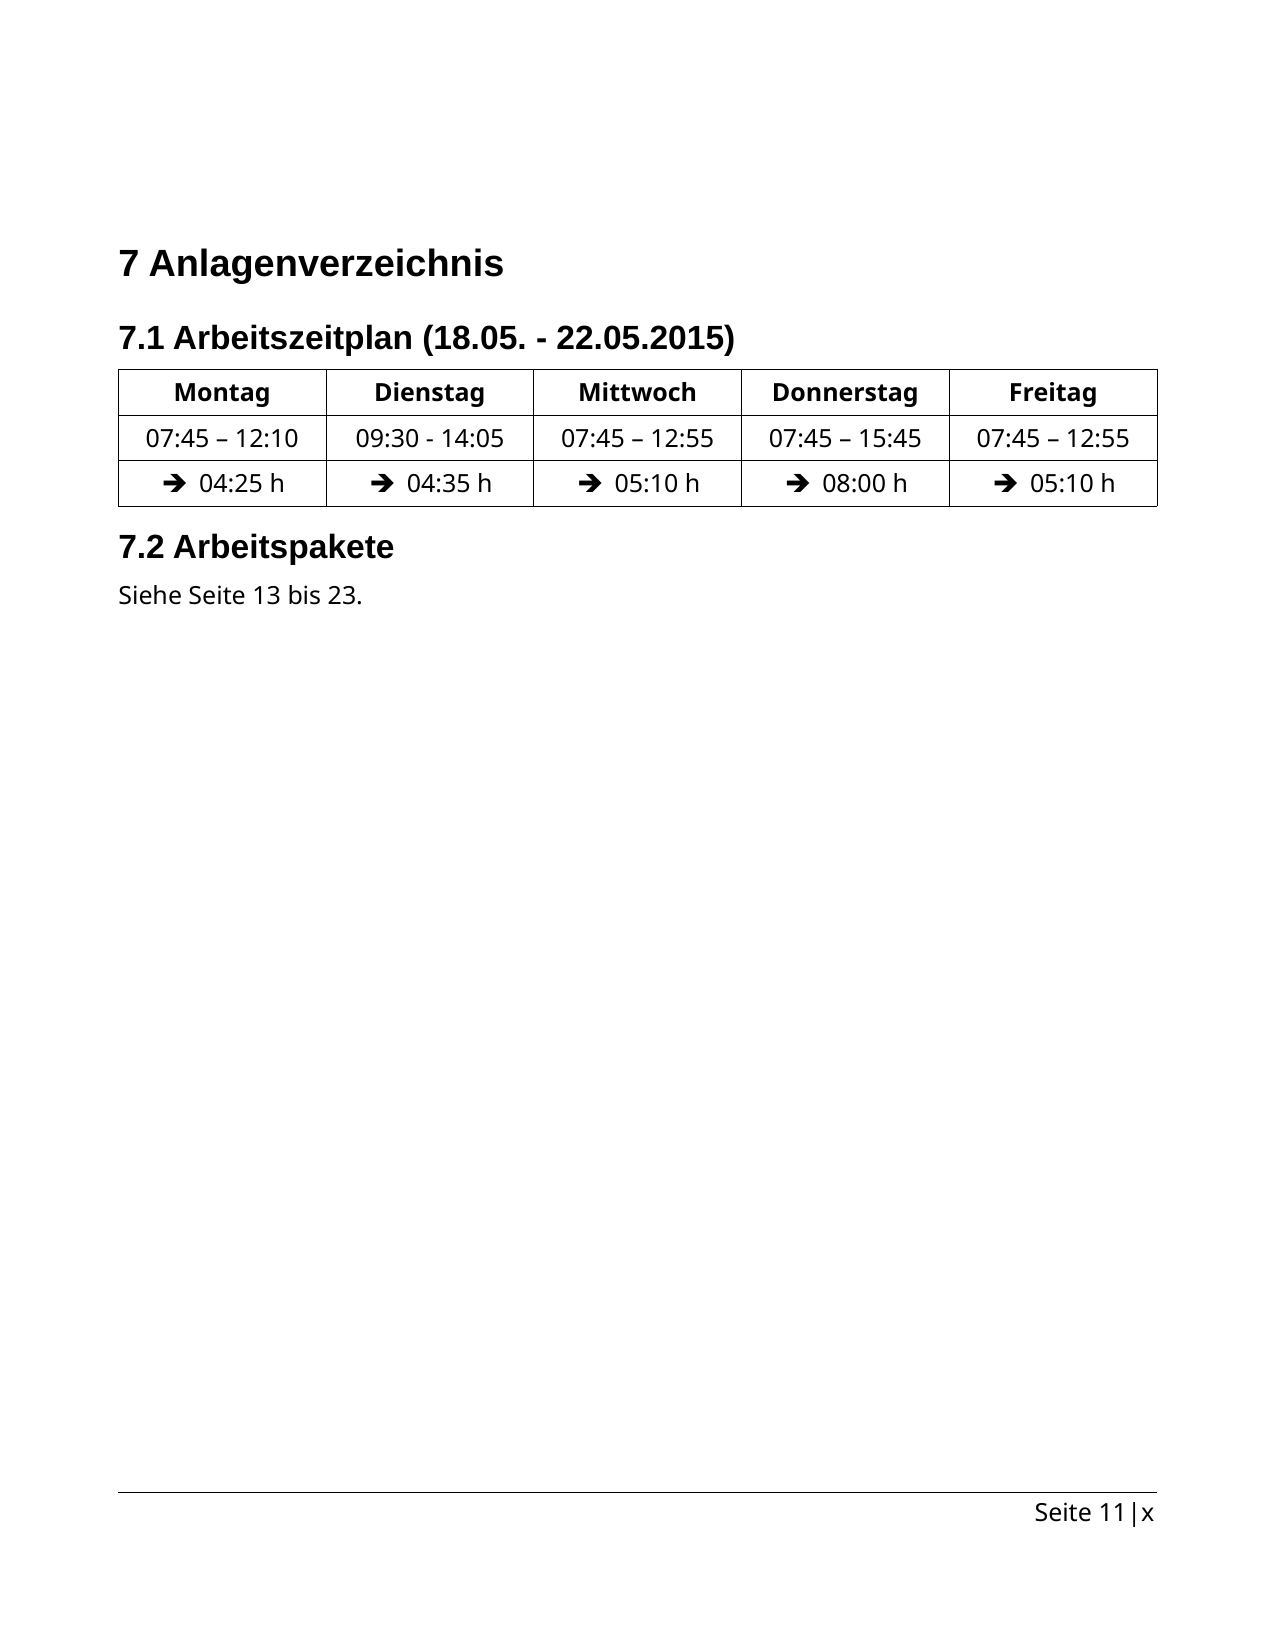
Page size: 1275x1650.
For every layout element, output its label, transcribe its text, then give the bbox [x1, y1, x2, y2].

table_cell 08:00 h [742, 461, 949, 506]
table_cell 07:45 – 12:55 [534, 416, 741, 460]
table_cell 07:45 – 12:55 [950, 416, 1157, 460]
text Siehe Seite 13 bis 23. [118, 578, 1157, 612]
table_header Donnerstag [742, 370, 949, 414]
table_cell 04:25 h [119, 461, 326, 506]
table_header Montag [119, 370, 326, 414]
subtitle 7 Anlagenverzeichnis [118, 241, 1157, 284]
table_header Dienstag [327, 370, 533, 414]
table_header Freitag [950, 370, 1157, 414]
table_header Mittwoch [534, 370, 741, 414]
table_cell 05:10 h [950, 461, 1157, 506]
table_cell 04:35 h [327, 461, 533, 506]
subtitle 7.2 Arbeitspakete [118, 527, 1157, 565]
table_cell 07:45 – 15:45 [742, 416, 949, 460]
table_cell 07:45 – 12:10 [119, 416, 326, 460]
subtitle 7.1 Arbeitszeitplan (18.05. - 22.05.2015) [118, 318, 1157, 356]
table_cell 05:10 h [534, 461, 741, 506]
table_cell 09:30 - 14:05 [327, 416, 533, 460]
